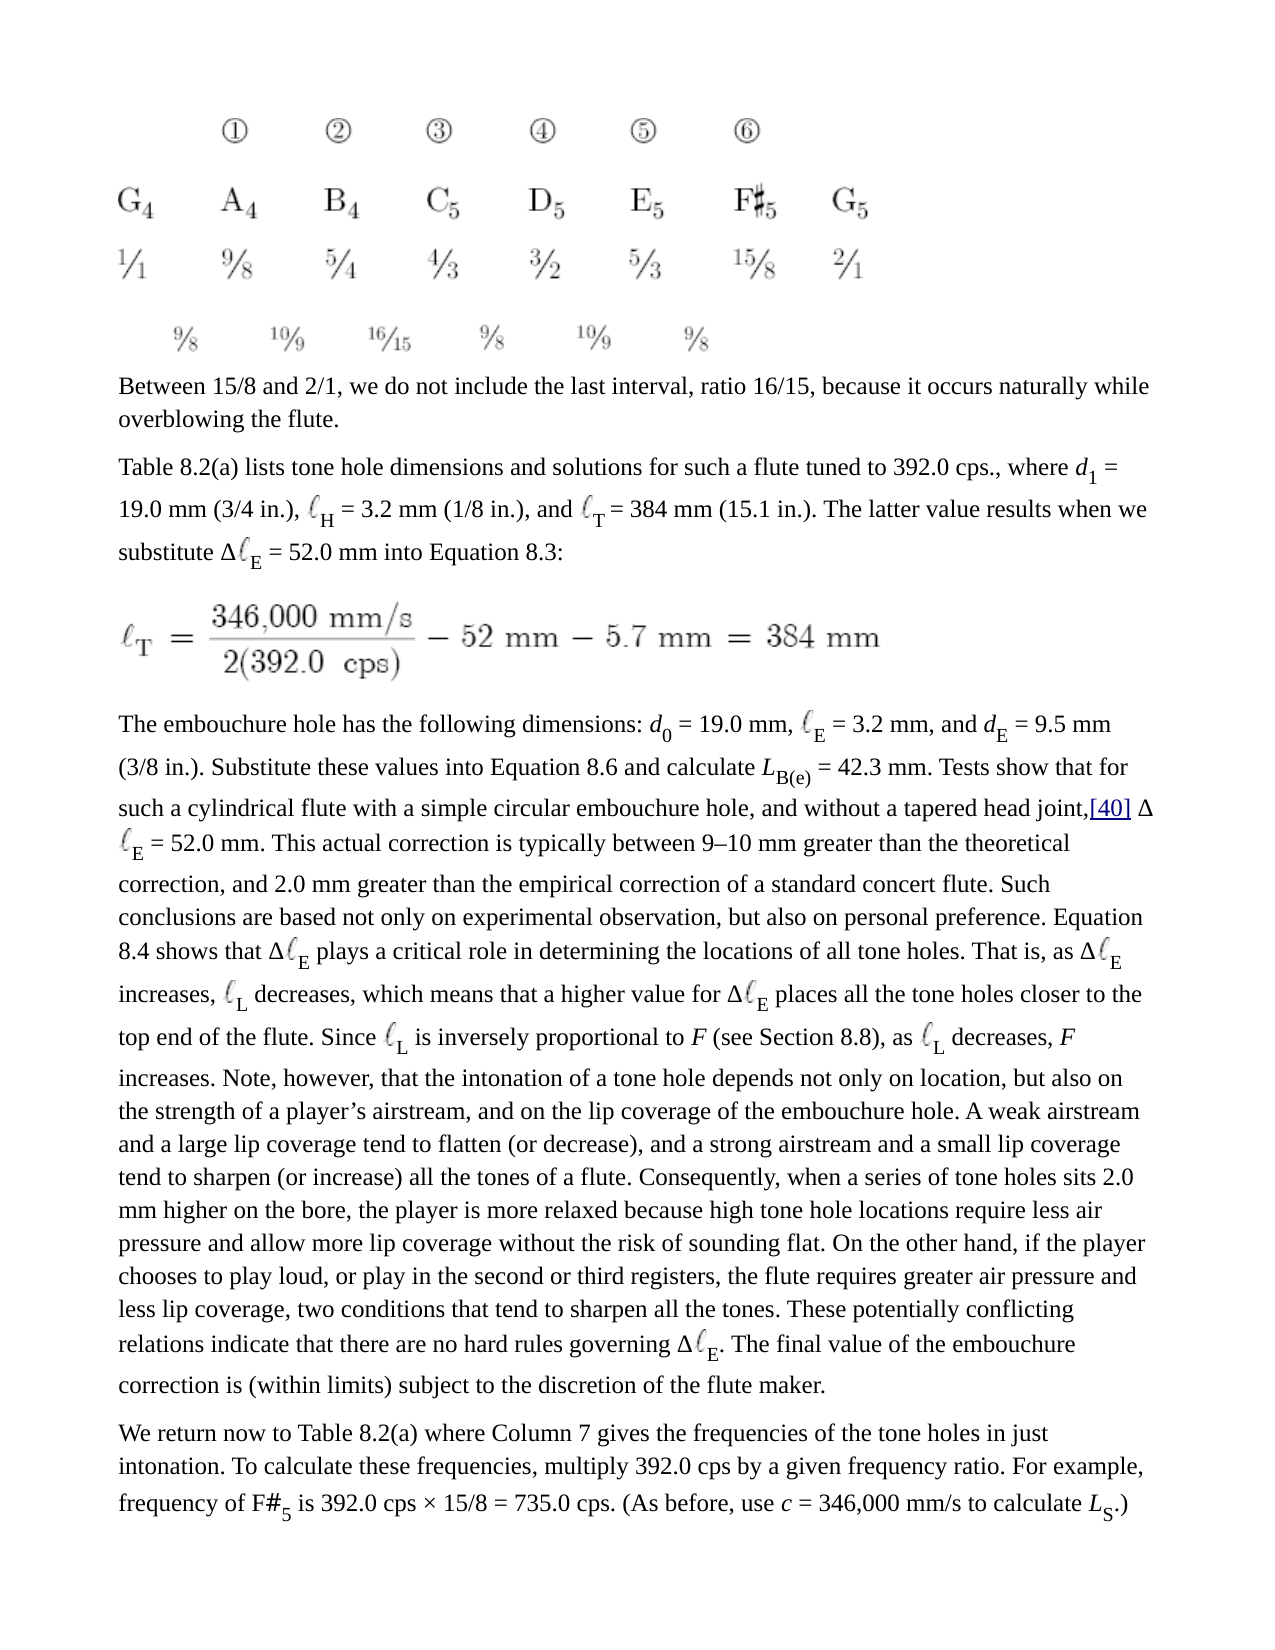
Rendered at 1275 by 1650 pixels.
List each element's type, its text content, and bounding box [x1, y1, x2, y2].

picture [118, 594, 927, 691]
text Between 15/8 and 2/1, we do not include the last interval, ratio 16/15, because it occurs naturally while overblowing the flute. [118, 371, 1157, 433]
picture [1096, 937, 1110, 960]
picture [579, 495, 593, 518]
picture [306, 495, 320, 518]
picture [236, 537, 250, 561]
picture [222, 980, 236, 1003]
text The embouchure hole has the following dimensions: d0 = 19.0 mm, E = 3.2 mm, and dE = 9.5 mm (3/8 in.). Substitute these values into Equation 8.6 and calculate LB(e) = 42.3 mm. Tests show that for such a cylindrical flute with a simple circular embouchure hole, and without a tapered head joint,[40] ΔE = 52.0 mm. This actual correction is typically between 9–10 mm greater than the theoretical correction, and 2.0 mm greater than the empirical correction of a standard concert flute. Such conclusions are based not only on experimental observation, but also on personal preference. Equation 8.4 shows that ΔE plays a critical role in determining the locations of all tone holes. That is, as ΔE increases, L decreases, which means that a higher value for ΔE places all the tone holes closer to the top end of the flute. Since L is inversely proportional to F (see Section 8.8), as L decreases, F increases. Note, however, that the intonation of a tone hole depends not only on location, but also on the strength of a player’s airstream, and on the lip coverage of the embouchure hole. A weak airstream and a large lip coverage tend to flatten (or decrease), and a strong airstream and a small lip coverage tend to sharpen (or increase) all the tones of a flute. Consequently, when a series of tone holes sits 2.0 mm higher on the bore, the player is more relaxed because high tone hole locations require less air pressure and allow more lip coverage without the risk of sounding flat. On the other hand, if the player chooses to play loud, or play in the second or third registers, the flute requires greater air pressure and less lip coverage, two conditions that tend to sharpen all the tones. These potentially conflicting relations indicate that there are no hard rules governing ΔE. The final value of the embouchure correction is (within limits) subject to the discretion of the flute maker. [118, 709, 1157, 1399]
picture [693, 1329, 707, 1352]
picture [742, 980, 757, 1003]
picture [382, 1022, 397, 1046]
text Table 8.2(a) lists tone hole dimensions and solutions for such a flute tuned to 392.0 cps., where d1 = 19.0 mm (3/4 in.), H = 3.2 mm (1/8 in.), and T = 384 mm (15.1 in.). The latter value results when we substitute ΔE = 52.0 mm into Equation 8.3: [118, 452, 1157, 574]
picture [919, 1022, 933, 1046]
picture [118, 828, 132, 851]
picture [118, 118, 869, 352]
picture [284, 937, 298, 960]
picture [799, 710, 814, 733]
text We return now to Table 8.2(a) where Column 7 gives the frequencies of the tone holes in just intonation. To calculate these frequencies, multiply 392.0 cps by a given frequency ratio. For example, frequency of F#5 is 392.0 cps × 15/8 = 735.0 cps. (As before, use c = 346,000 mm/s to calculate LS.) [118, 1418, 1157, 1526]
